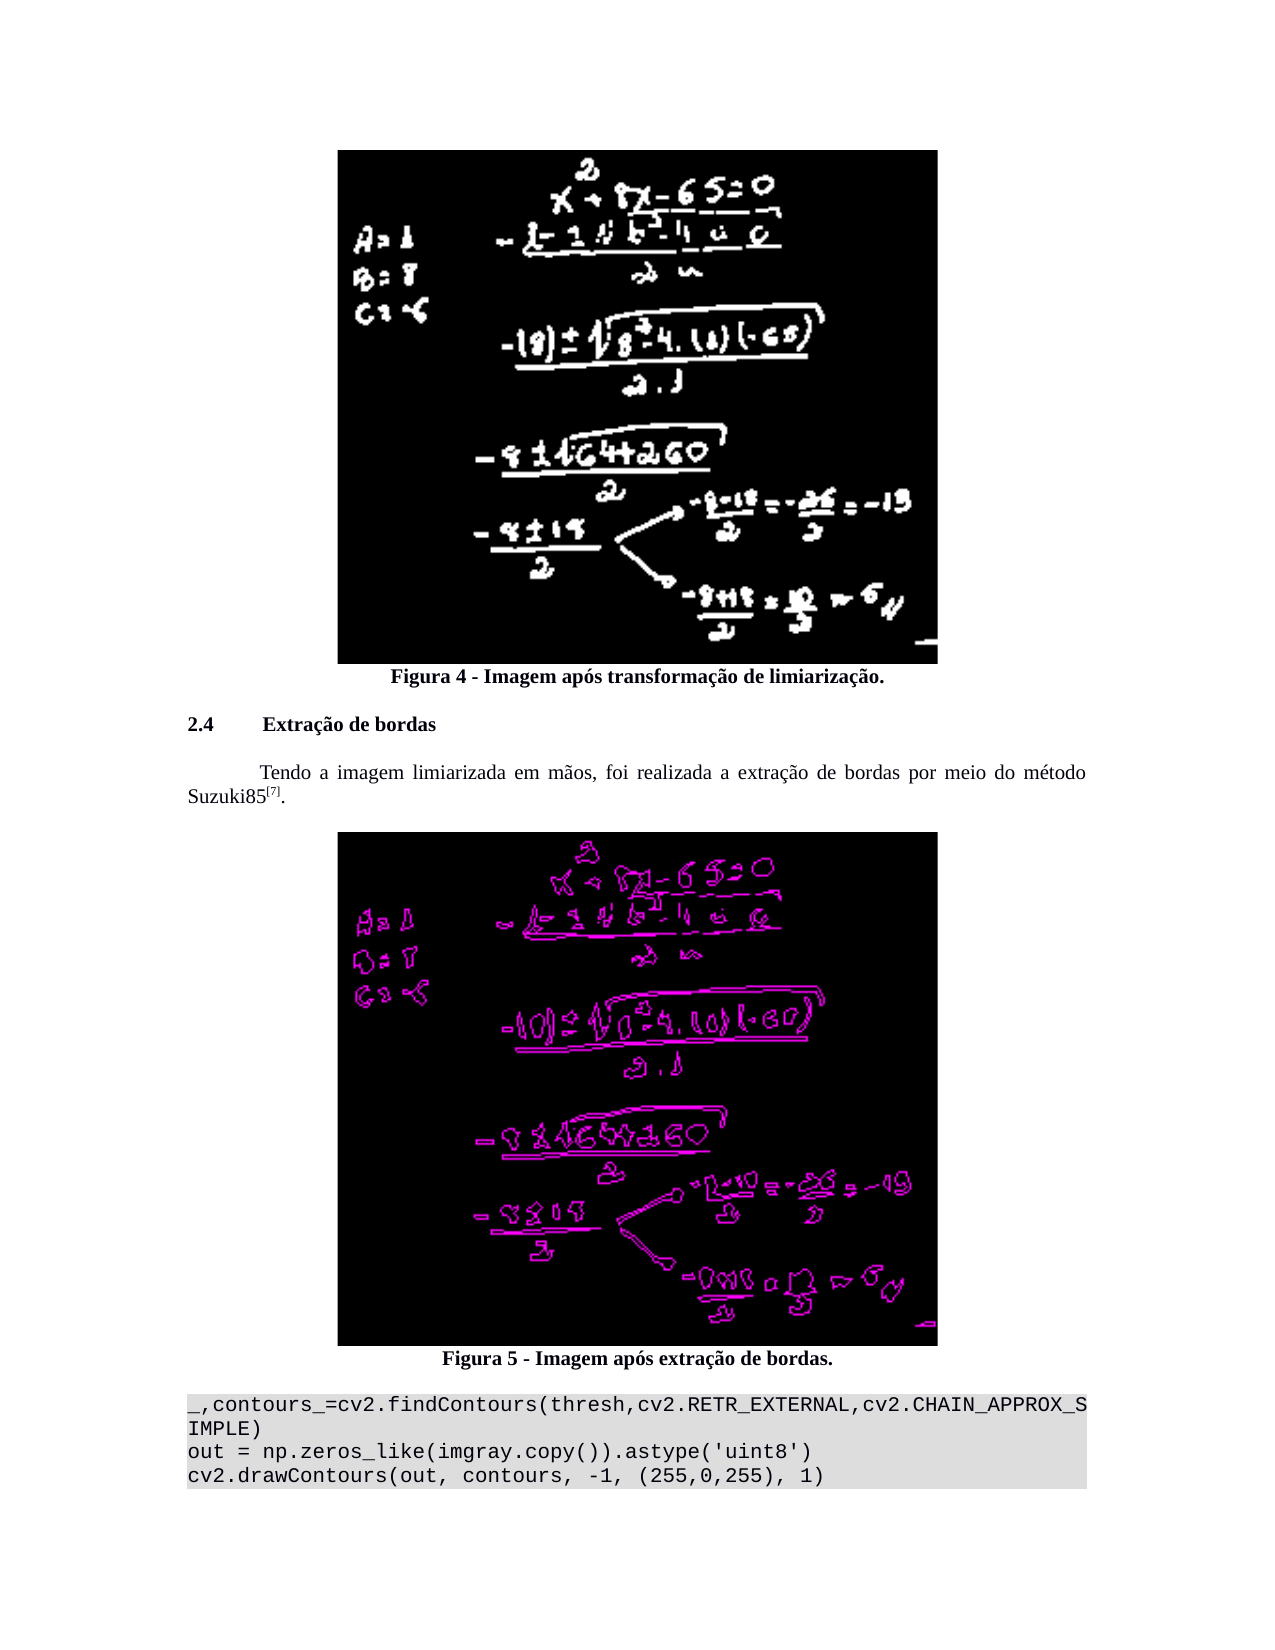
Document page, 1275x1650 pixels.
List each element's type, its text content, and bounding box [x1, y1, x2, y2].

text out = np.zeros_like(imgray.copy()).astype('uint8') [187, 1441, 1087, 1465]
text Figura 5 - Imagem após extração de bordas. [187, 1346, 1087, 1370]
text Tendo a imagem limiarizada em mãos, foi realizada a extração de bordas por meio do método Suzuki85[7]. [187, 760, 1087, 808]
text 2.4 Extração de bordas [187, 712, 1087, 736]
text Figura 4 - Imagem após transformação de limiarização. [187, 664, 1087, 688]
text cv2.drawContours(out, contours, -1, (255,0,255), 1) [187, 1465, 1087, 1489]
text _,contours_=cv2.findContours(thresh,cv2.RETR_EXTERNAL,cv2.CHAIN_APPROX_SIMPLE) [187, 1394, 1087, 1441]
